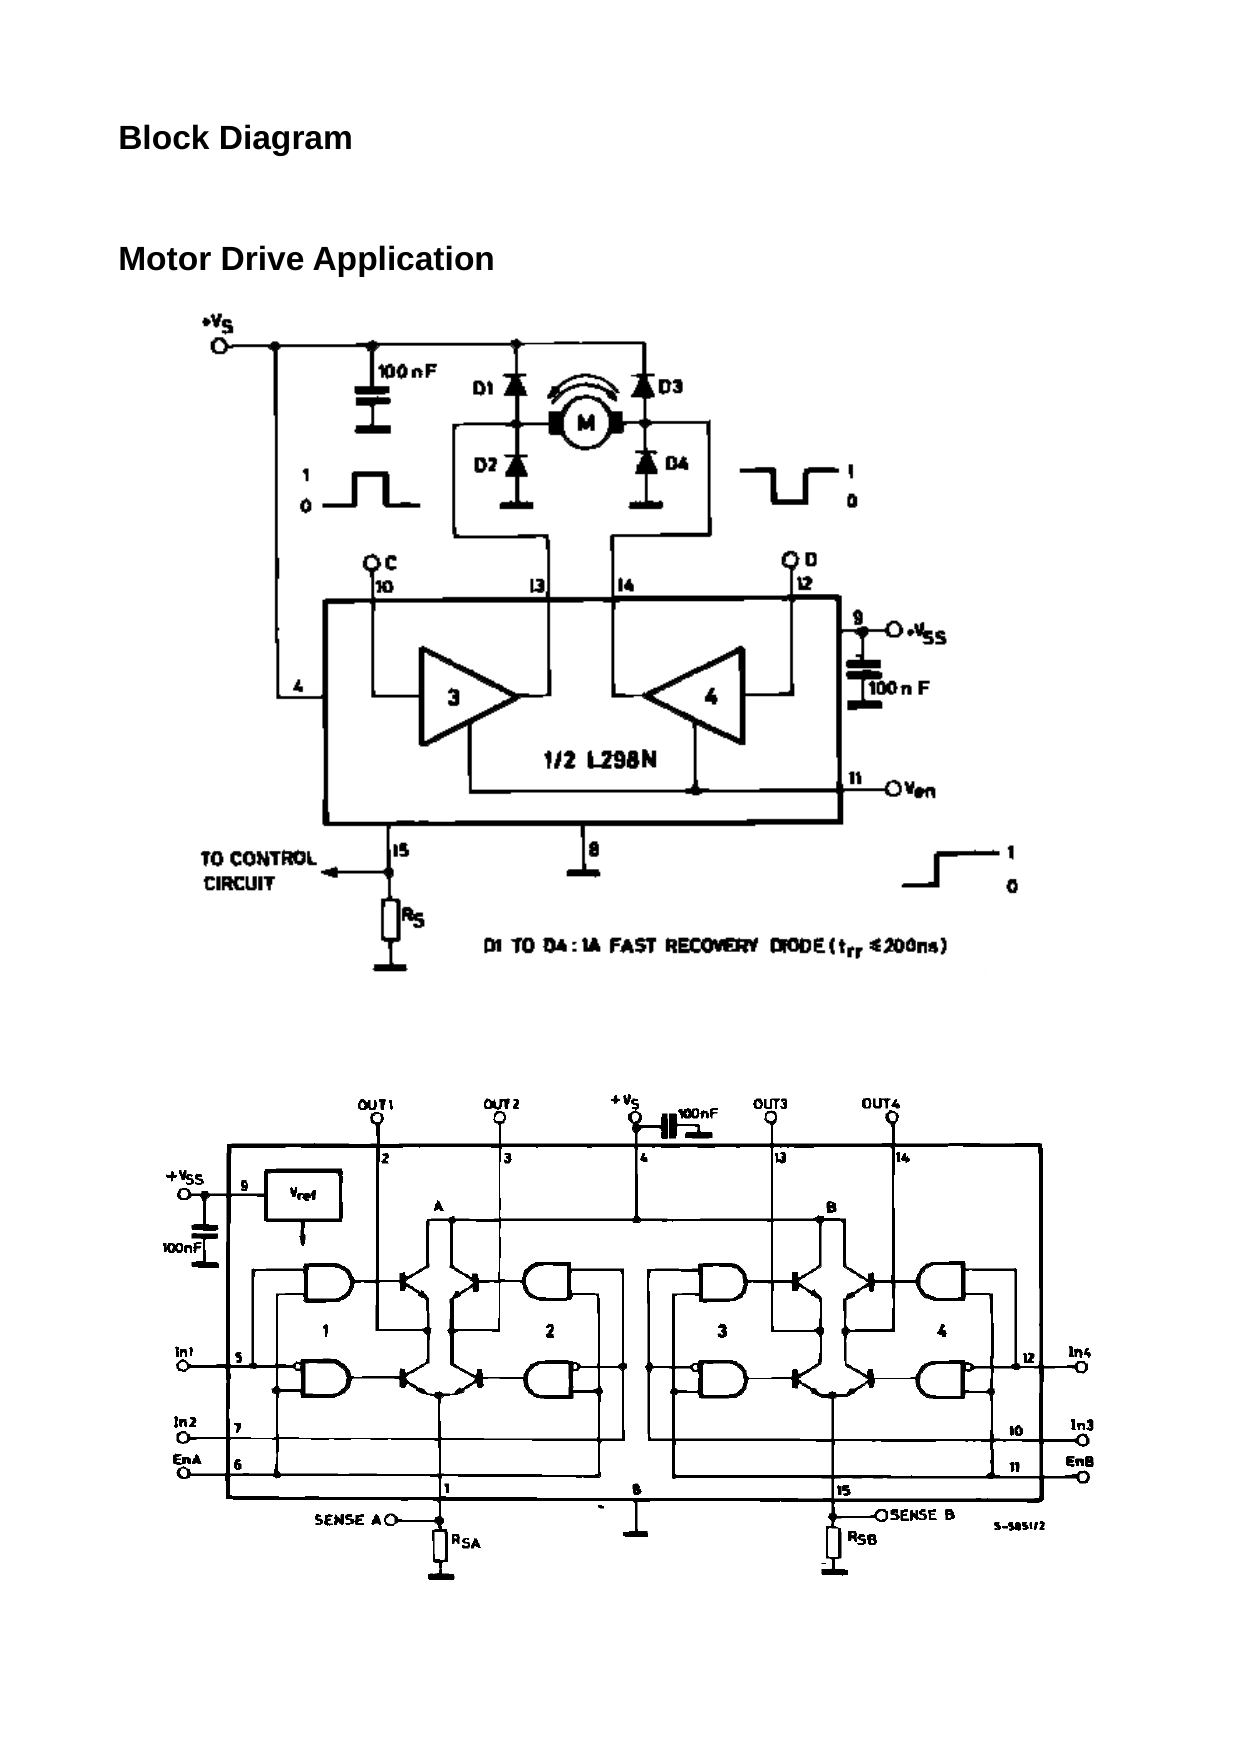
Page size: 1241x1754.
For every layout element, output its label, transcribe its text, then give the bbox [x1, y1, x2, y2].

subtitle Block Diagram [118, 118, 1122, 157]
picture [197, 290, 1043, 977]
subtitle Motor Drive Application [118, 239, 1122, 278]
picture [162, 1083, 1094, 1584]
